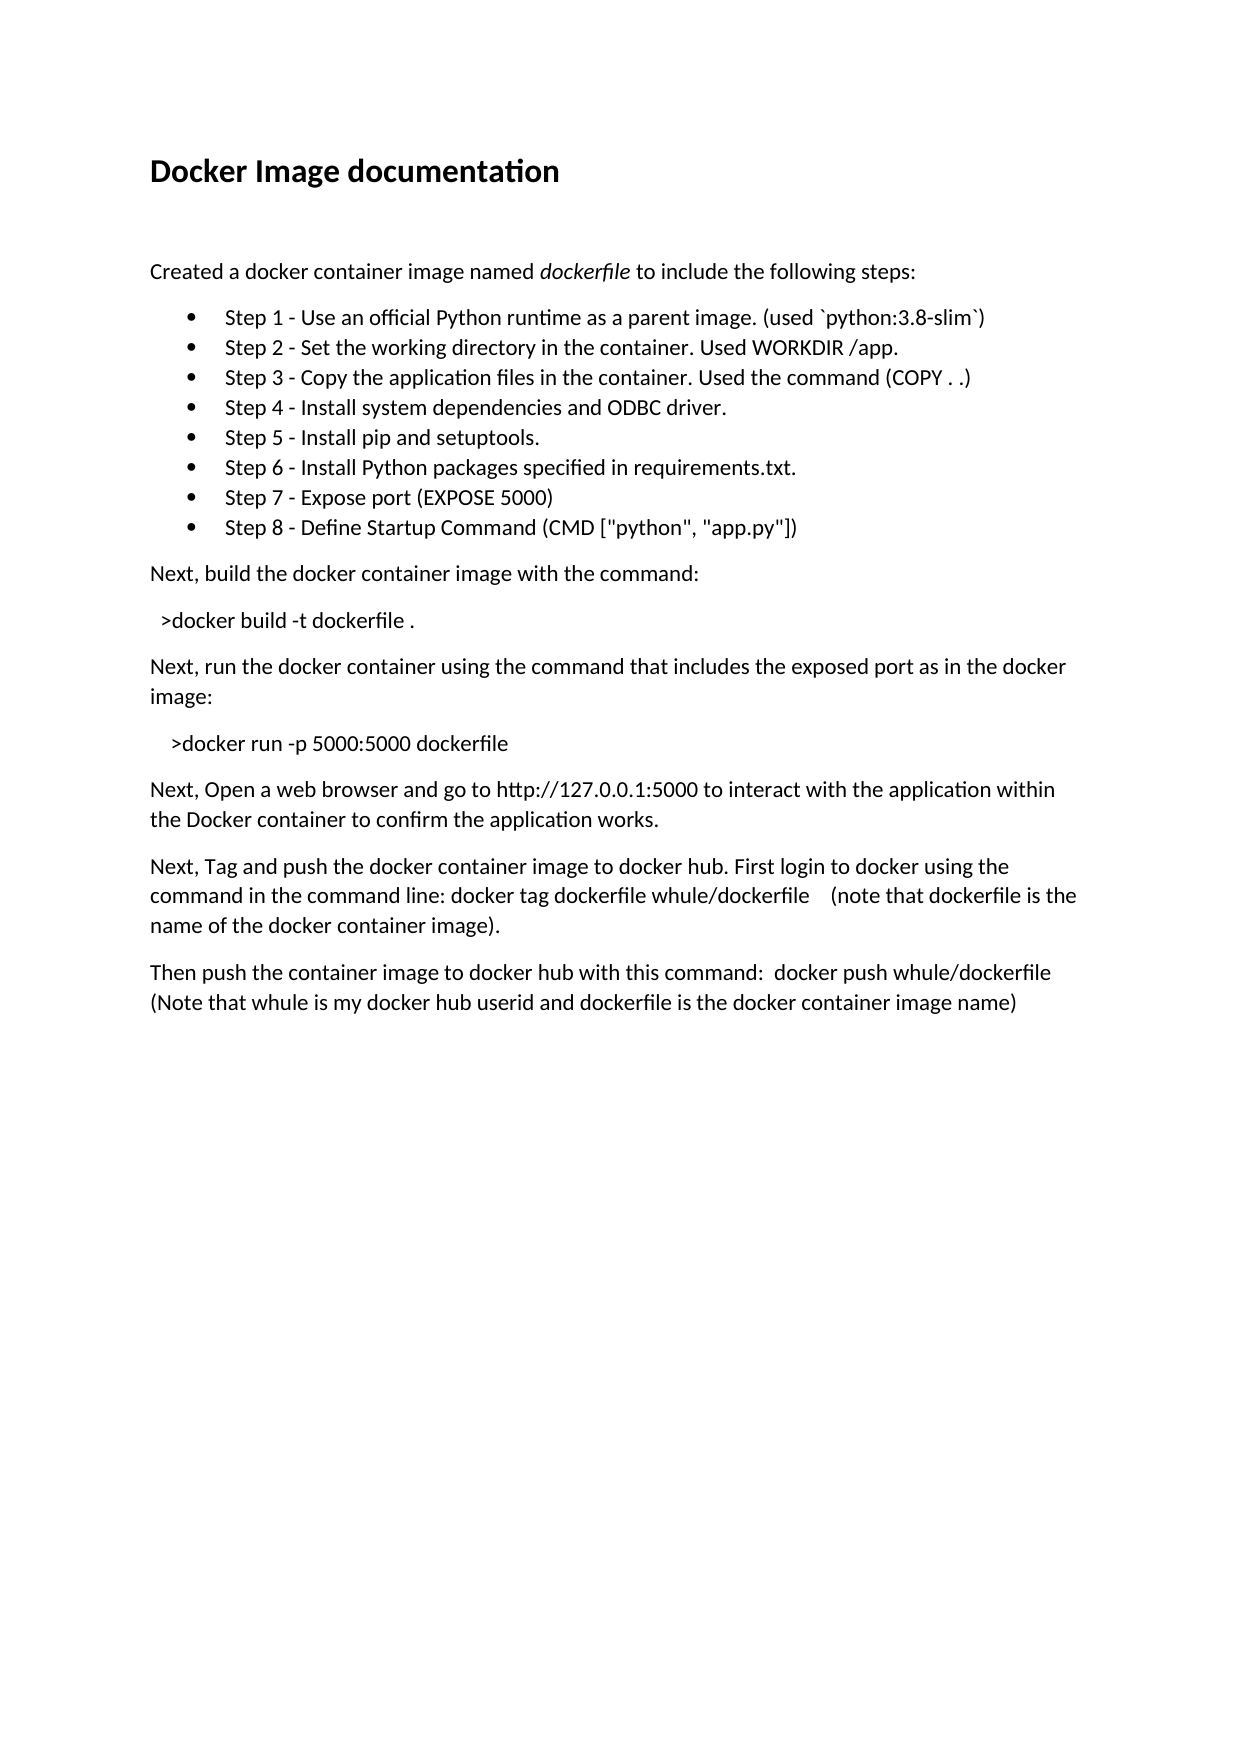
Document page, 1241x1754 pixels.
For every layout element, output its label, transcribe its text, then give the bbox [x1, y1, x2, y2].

text Docker Image documentation [150, 150, 1090, 191]
list Step 3 - Copy the application files in the container. Used the command (COPY . .) [187, 363, 1090, 391]
list Step 4 - Install system dependencies and ODBC driver. [187, 393, 1090, 421]
text >docker run -p 5000:5000 dockerfile [150, 729, 1090, 757]
text Next, Open a web browser and go to http://127.0.0.1:5000 to interact with the application within the Docker container to confirm the application works. [150, 775, 1090, 833]
list Step 8 - Define Startup Command (CMD ["python", "app.py"]) [187, 513, 1090, 541]
text Next, build the docker container image with the command: [150, 559, 1090, 587]
list Step 1 - Use an official Python runtime as a parent image. (used `python:3.8-slim`) [187, 303, 1090, 331]
list Step 2 - Set the working directory in the container. Used WORKDIR /app. [187, 333, 1090, 361]
text >docker build -t dockerfile . [150, 606, 1090, 634]
text Then push the container image to docker hub with this command: docker push whule/dockerfile (Note that whule is my docker hub userid and dockerfile is the docker container image name) [150, 958, 1090, 1016]
list Step 5 - Install pip and setuptools. [187, 423, 1090, 451]
text Next, Tag and push the docker container image to docker hub. First login to docker using the command in the command line: docker tag dockerfile whule/dockerfile (note that dockerfile is the name of the docker container image). [150, 852, 1090, 939]
text Next, run the docker container using the command that includes the exposed port as in the docker image: [150, 652, 1090, 710]
list Step 7 - Expose port (EXPOSE 5000) [187, 483, 1090, 511]
list Step 6 - Install Python packages specified in requirements.txt. [187, 453, 1090, 481]
text Created a docker container image named dockerfile to include the following steps: [150, 257, 1090, 285]
